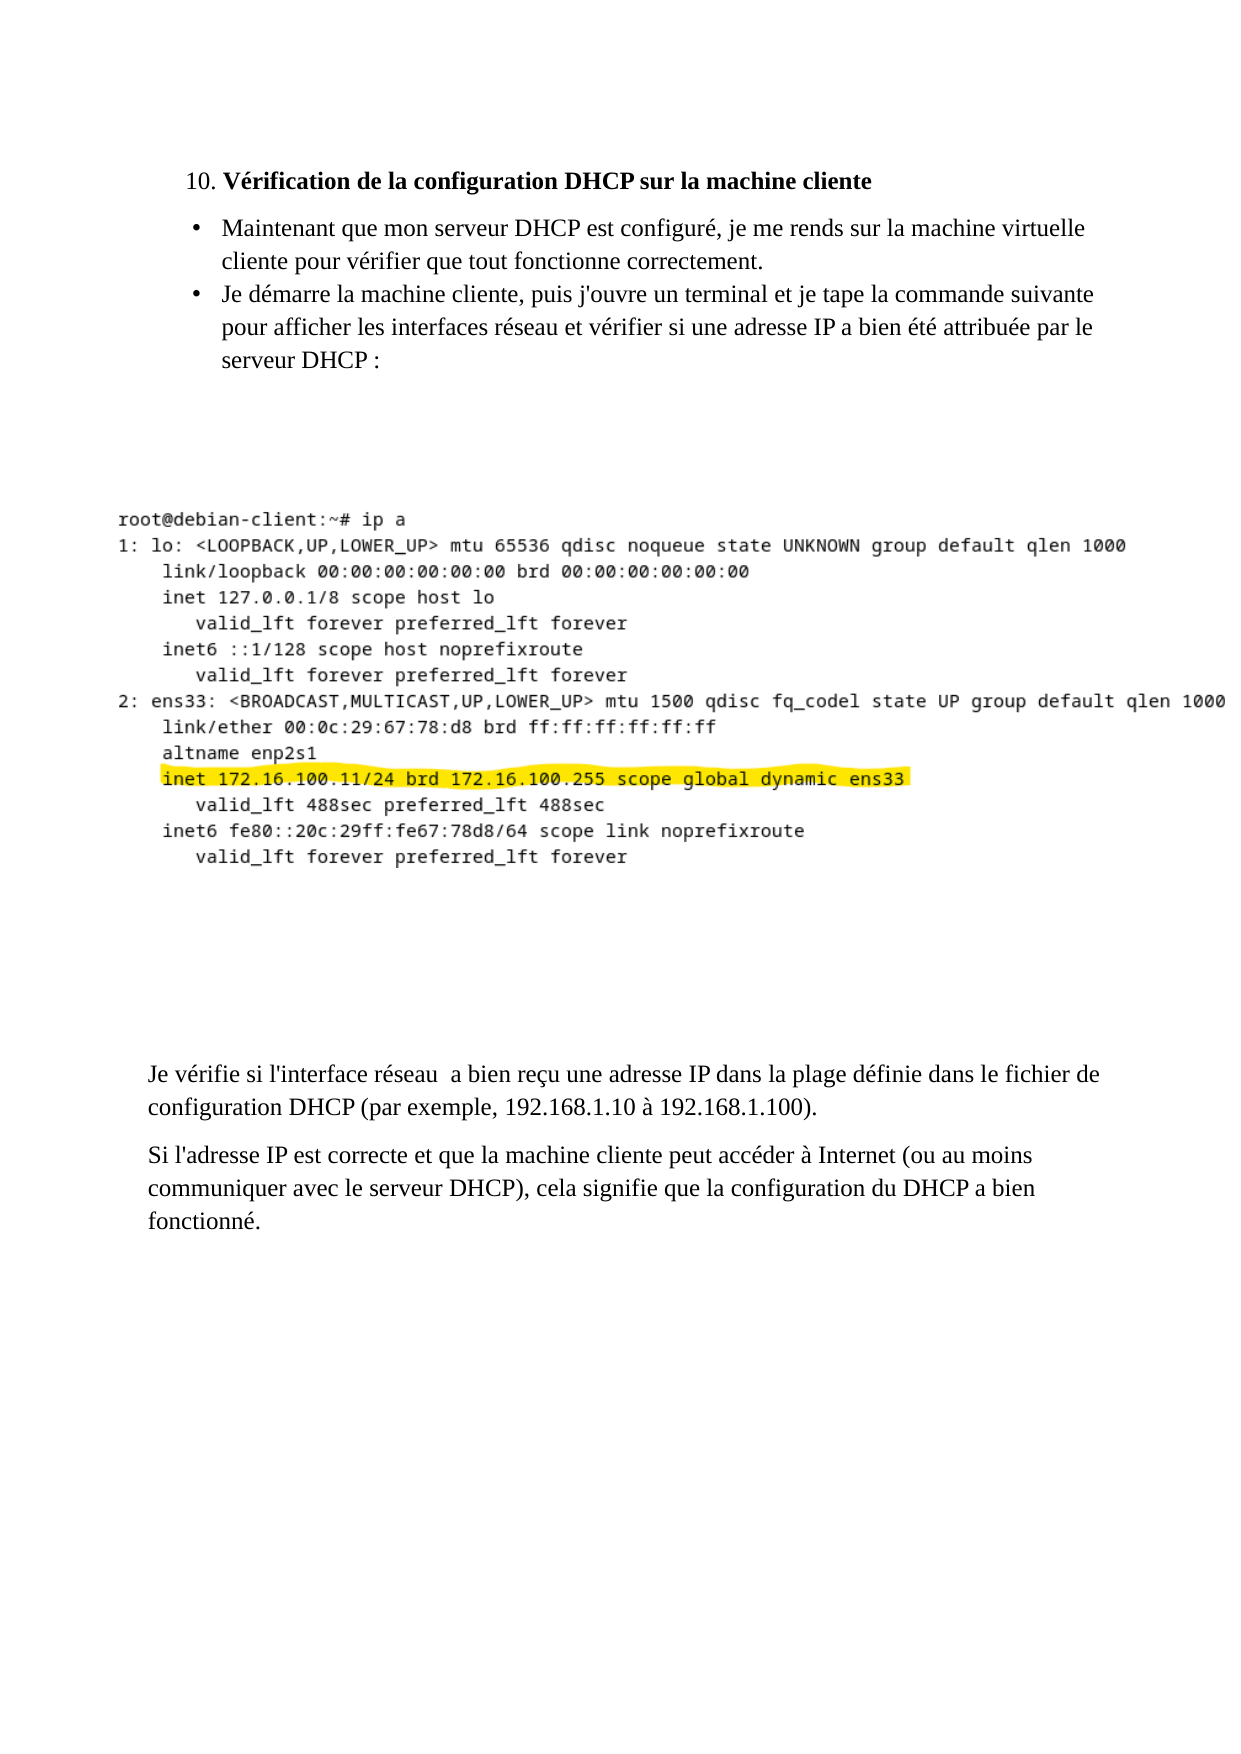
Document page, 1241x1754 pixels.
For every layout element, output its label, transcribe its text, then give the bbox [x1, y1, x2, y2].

text Si l'adresse IP est correcte et que la machine cliente peut accéder à Internet (ou au moins communiquer avec le serveur DHCP), cela signifie que la configuration du DHCP a bien fonctionné. [148, 1140, 1122, 1235]
list Vérification de la configuration DHCP sur la machine cliente [185, 166, 1122, 194]
list Je démarre la machine cliente, puis j'ouvre un terminal et je tape la commande suivante pour afficher les interfaces réseau et vérifier si une adresse IP a bien été attribuée par le serveur DHCP : [192, 279, 1122, 374]
list Maintenant que mon serveur DHCP est configuré, je me rends sur la machine virtuelle cliente pour vérifier que tout fonctionne correctement. [192, 213, 1122, 275]
text Je vérifie si l'interface réseau a bien reçu une adresse IP dans la plage définie dans le fichier de configuration DHCP (par exemple, 192.168.1.10 à 192.168.1.100). [148, 1059, 1122, 1121]
picture [118, 506, 1241, 868]
